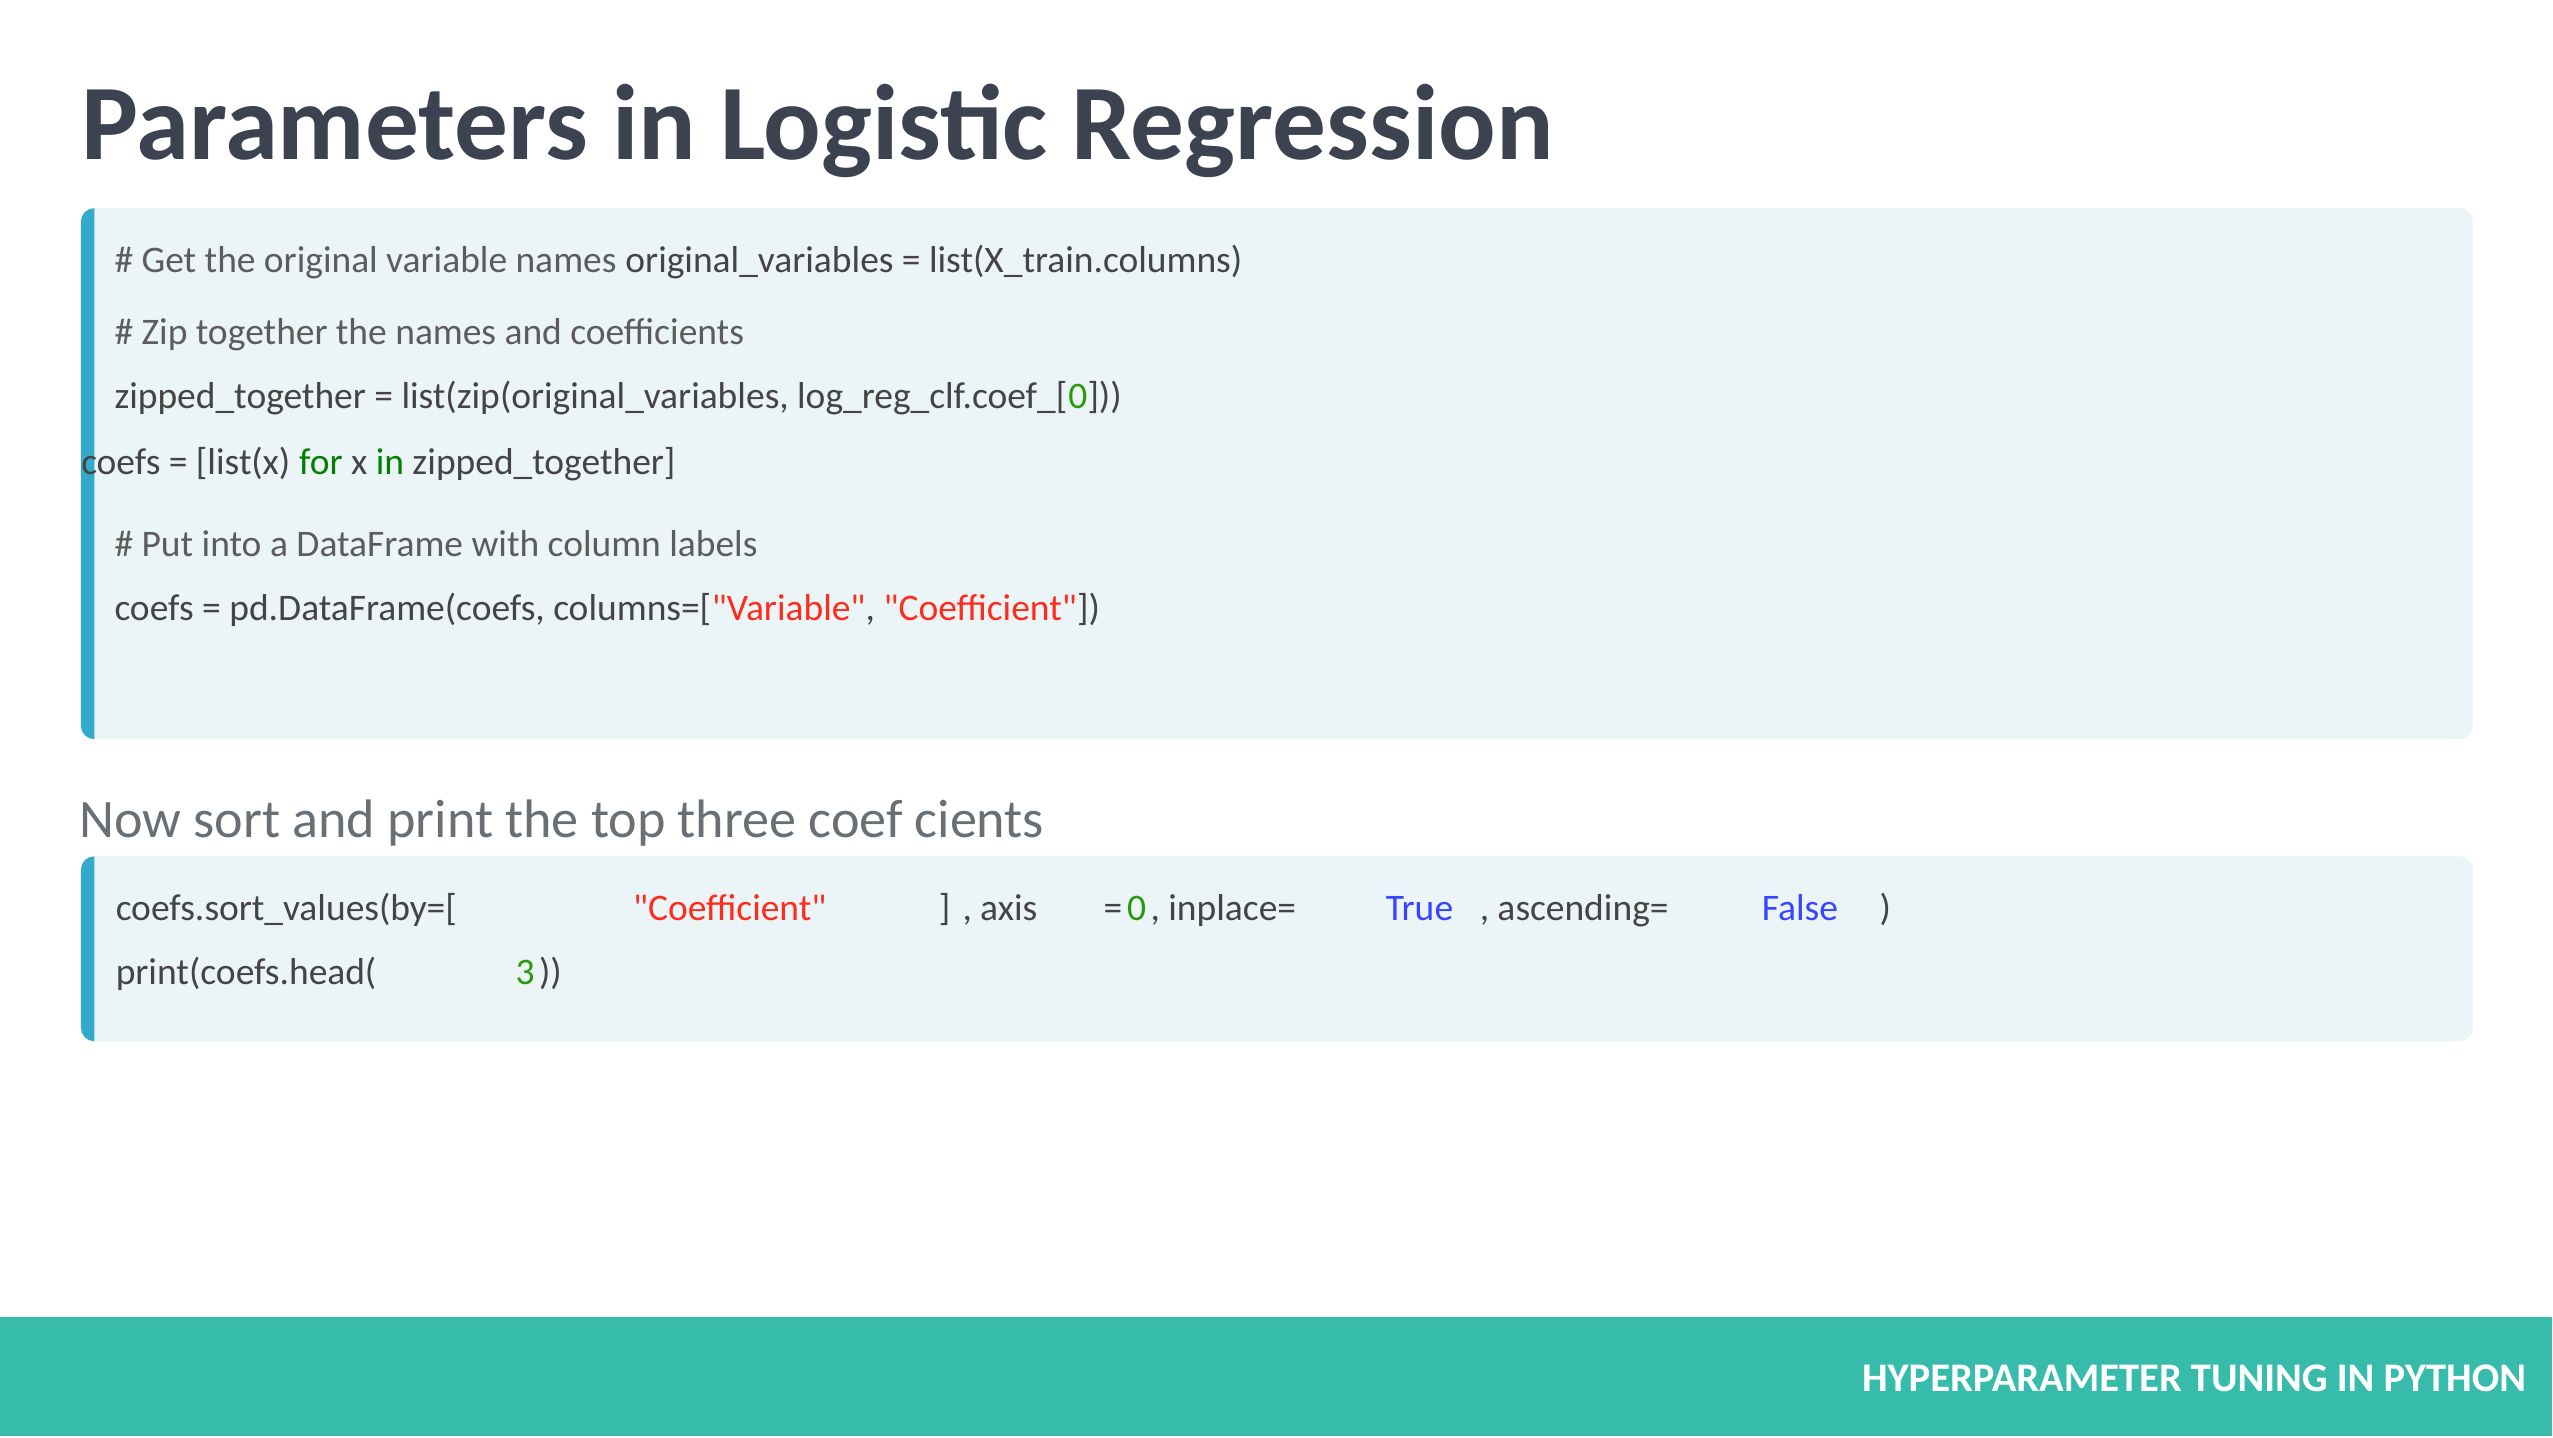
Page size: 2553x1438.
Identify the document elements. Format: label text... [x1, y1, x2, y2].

text # Get the original variable names original_variables = list(X_train.columns) [114, 236, 1337, 282]
text zipped_together = list(zip(original_variables, log_reg_clf.coef_[0])) [114, 372, 1737, 418]
text coefs = pd.DataFrame(coefs, columns=["Variable", "Coefficient"]) [114, 584, 1737, 630]
text coefs = [list(x) for x in zipped_together] [81, 438, 1737, 484]
text Now sort and print the top three coef cients [79, 785, 1737, 851]
text # Put into a DataFrame with column labels [114, 520, 1737, 566]
text # Zip together the names and coefficients [114, 308, 1737, 354]
